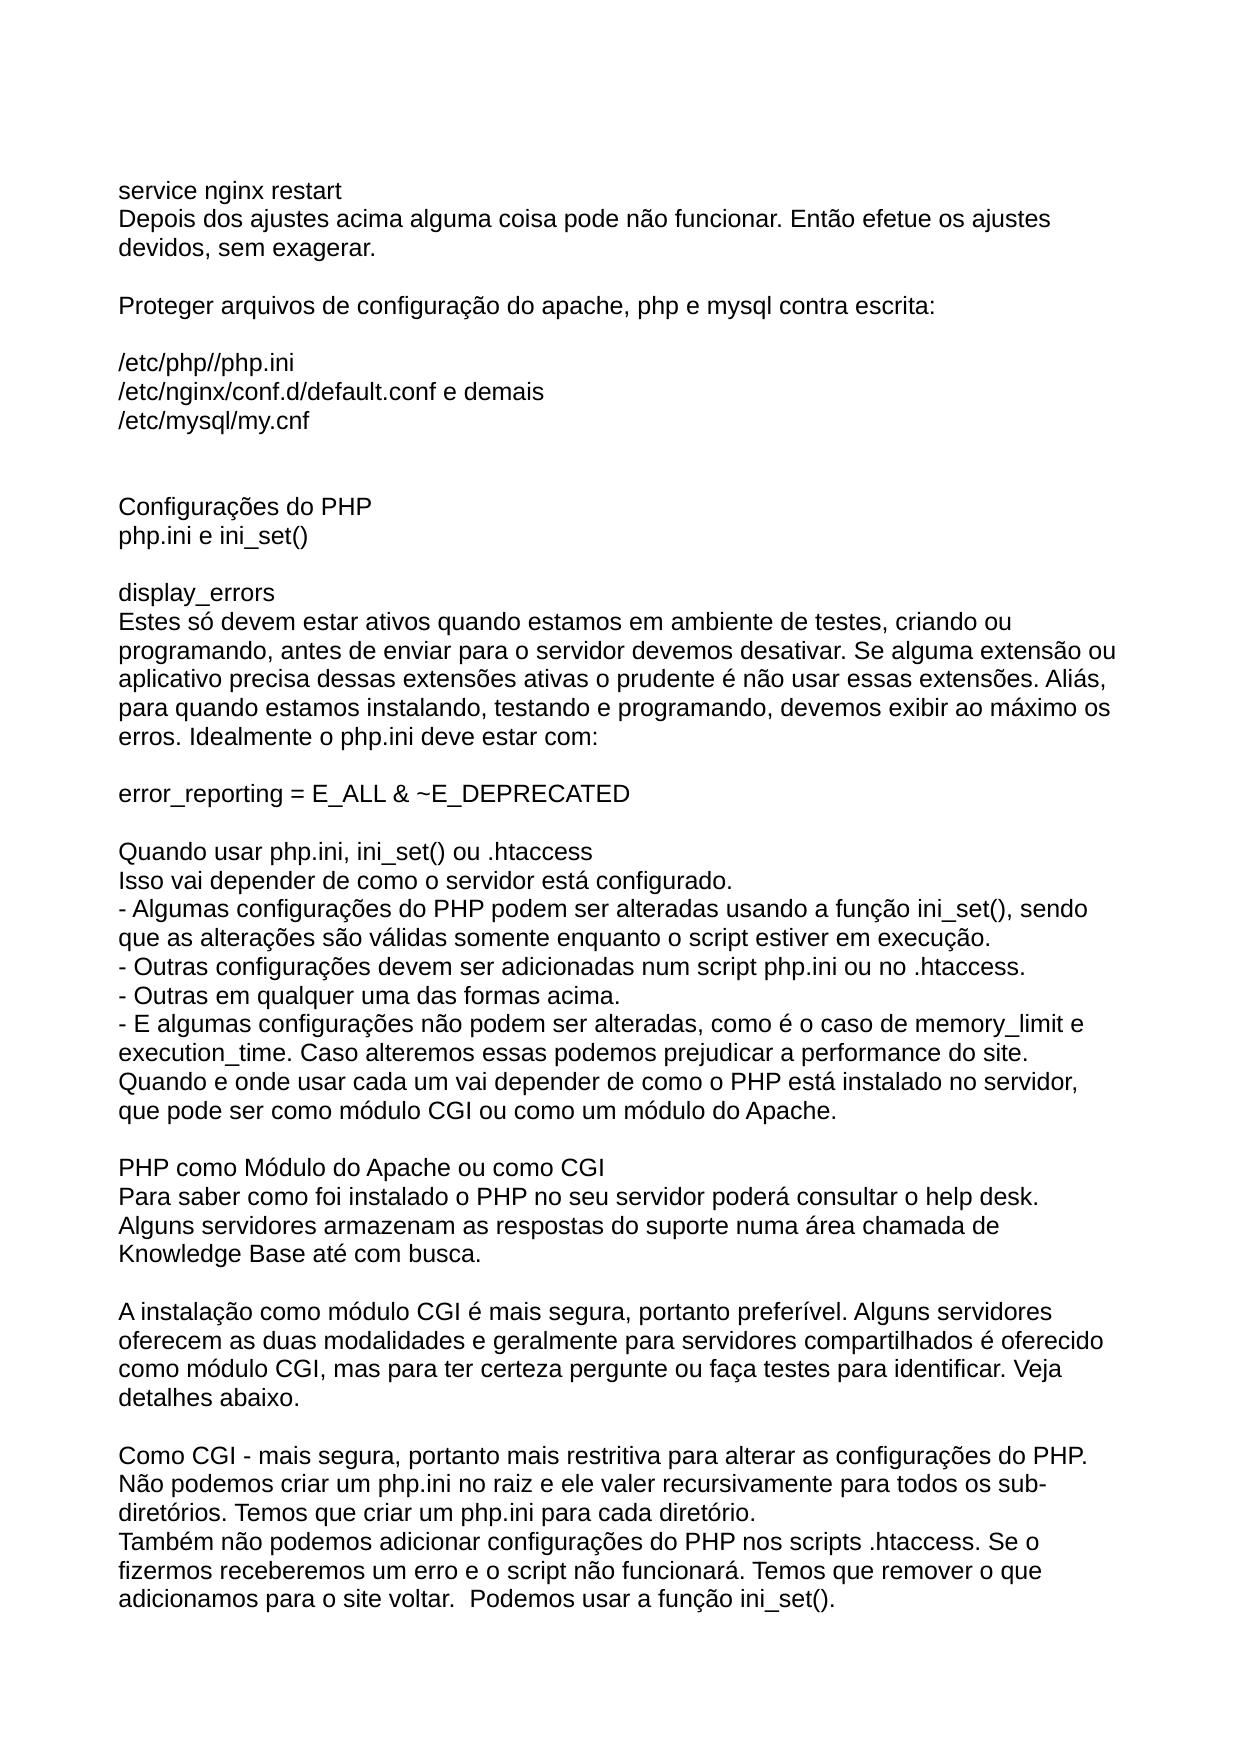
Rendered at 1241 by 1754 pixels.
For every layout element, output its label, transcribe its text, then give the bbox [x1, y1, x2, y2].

text - Algumas configurações do PHP podem ser alteradas usando a função ini_set(), sendo que as alterações são válidas somente enquanto o script estiver em execução. [118, 894, 1122, 952]
text display_errors [118, 578, 1122, 607]
text A instalação como módulo CGI é mais segura, portanto preferível. Alguns servidores oferecem as duas modalidades e geralmente para servidores compartilhados é oferecido como módulo CGI, mas para ter certeza pergunte ou faça testes para identificar. Veja detalhes abaixo. [118, 1297, 1122, 1412]
text /etc/mysql/my.cnf [118, 406, 1122, 434]
text error_reporting = E_ALL & ~E_DEPRECATED [118, 779, 1122, 808]
text Proteger arquivos de configuração do apache, php e mysql contra escrita: [118, 291, 1122, 319]
text php.ini e ini_set() [118, 521, 1122, 549]
text Também não podemos adicionar configurações do PHP nos scripts .htaccess. Se o fizermos receberemos um erro e o script não funcionará. Temos que remover o que adicionamos para o site voltar. Podemos usar a função ini_set(). [118, 1527, 1122, 1613]
text Isso vai depender de como o servidor está configurado. [118, 866, 1122, 894]
text Quando e onde usar cada um vai depender de como o PHP está instalado no servidor, que pode ser como módulo CGI ou como um módulo do Apache. [118, 1067, 1122, 1124]
text service nginx restart [118, 176, 1122, 204]
text Configurações do PHP [118, 492, 1122, 521]
text Estes só devem estar ativos quando estamos em ambiente de testes, criando ou programando, antes de enviar para o servidor devemos desativar. Se alguma extensão ou aplicativo precisa dessas extensões ativas o prudente é não usar essas extensões. Aliás, para quando estamos instalando, testando e programando, devemos exibir ao máximo os erros. Idealmente o php.ini deve estar com: [118, 607, 1122, 751]
text - Outras configurações devem ser adicionadas num script php.ini ou no .htaccess. [118, 952, 1122, 981]
text - Outras em qualquer uma das formas acima. [118, 981, 1122, 1009]
text /etc/php//php.ini [118, 348, 1122, 377]
text Quando usar php.ini, ini_set() ou .htaccess [118, 837, 1122, 866]
text Knowledge Base até com busca. [118, 1239, 1122, 1268]
text Para saber como foi instalado o PHP no seu servidor poderá consultar o help desk. Alguns servidores armazenam as respostas do suporte numa área chamada de [118, 1182, 1122, 1239]
text Como CGI - mais segura, portanto mais restritiva para alterar as configurações do PHP. Não podemos criar um php.ini no raiz e ele valer recursivamente para todos os sub-diretórios. Temos que criar um php.ini para cada diretório. [118, 1441, 1122, 1527]
text - E algumas configurações não podem ser alteradas, como é o caso de memory_limit e execution_time. Caso alteremos essas podemos prejudicar a performance do site. [118, 1009, 1122, 1067]
text Depois dos ajustes acima alguma coisa pode não funcionar. Então efetue os ajustes devidos, sem exagerar. [118, 204, 1122, 262]
text PHP como Módulo do Apache ou como CGI [118, 1153, 1122, 1182]
text /etc/nginx/conf.d/default.conf e demais [118, 377, 1122, 406]
